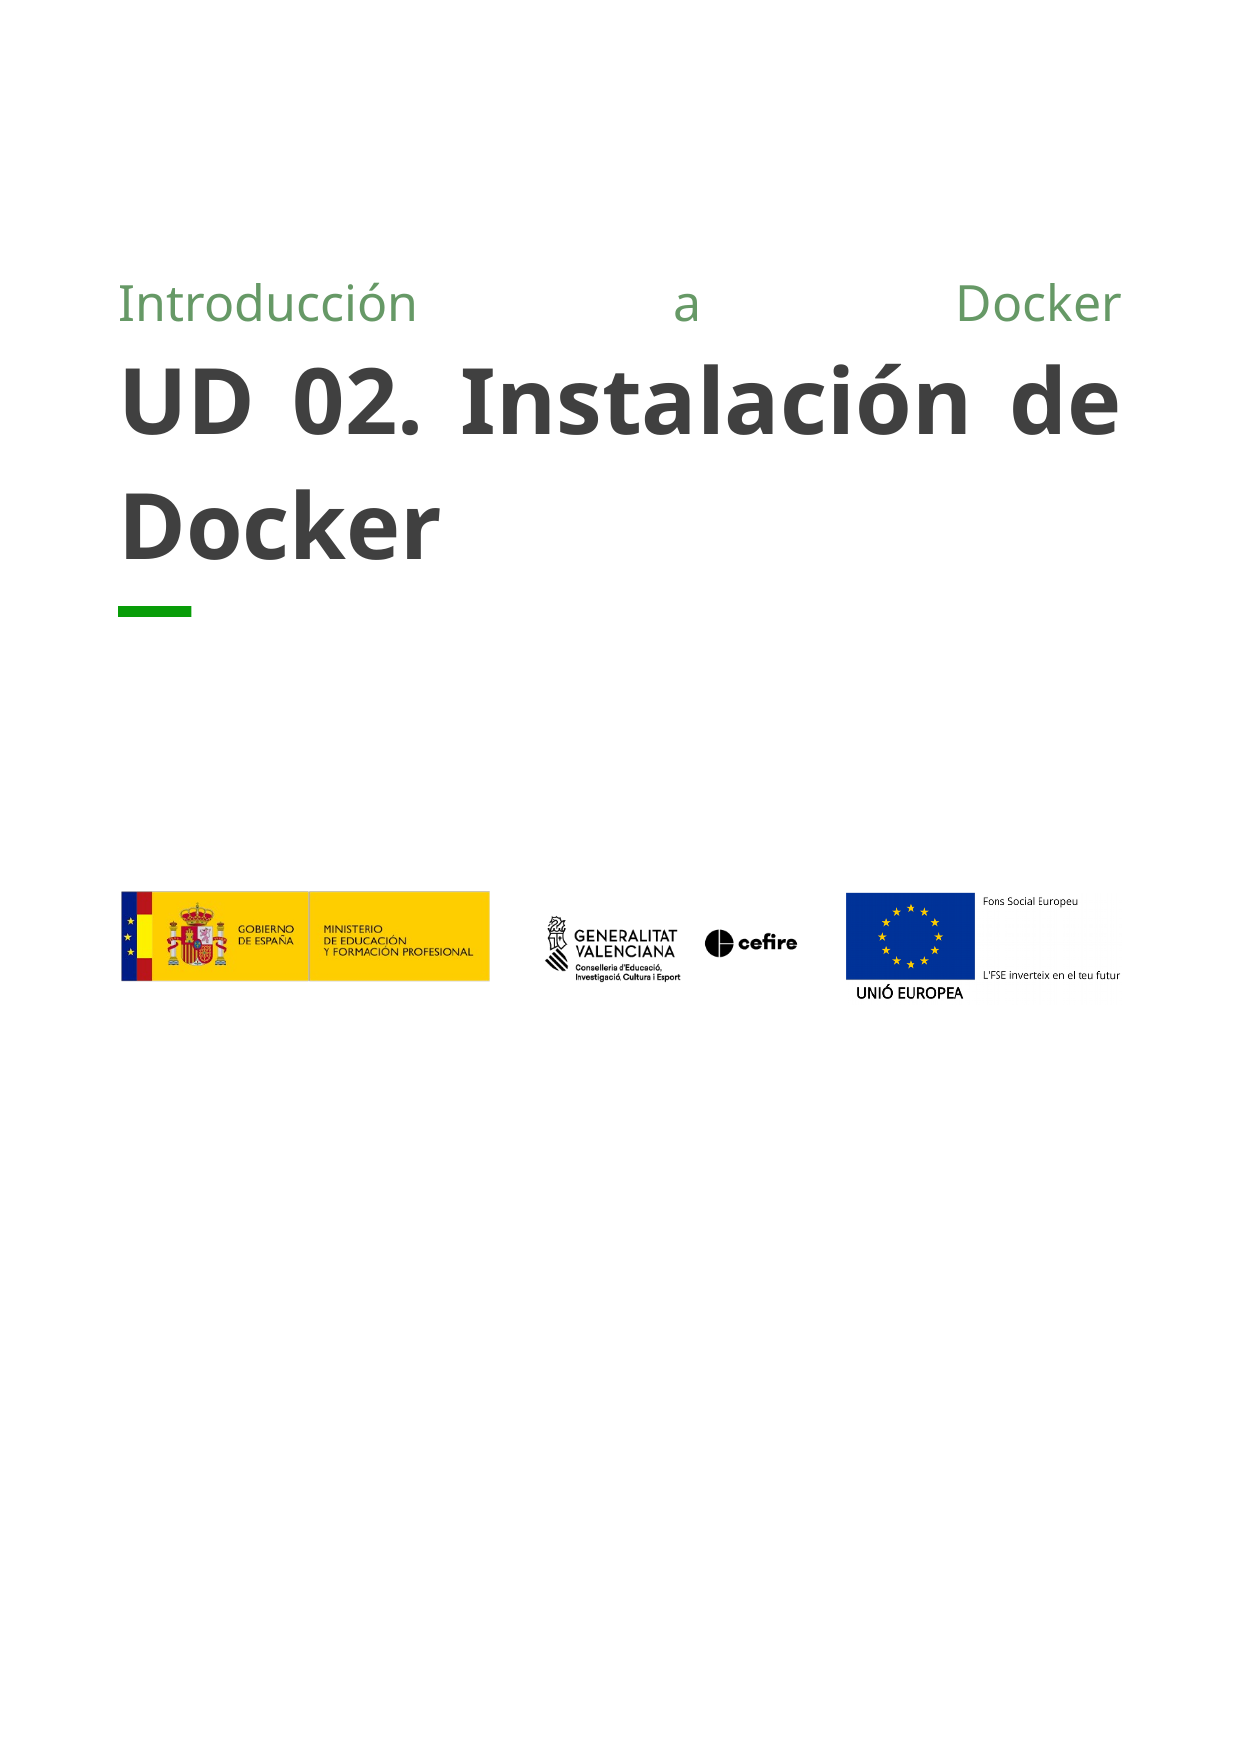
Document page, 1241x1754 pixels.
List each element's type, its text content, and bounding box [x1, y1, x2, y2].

picture [118, 606, 192, 617]
picture [118, 885, 1123, 1005]
title Introducción a Docker UD 02. Instalación de Docker [118, 268, 1122, 586]
